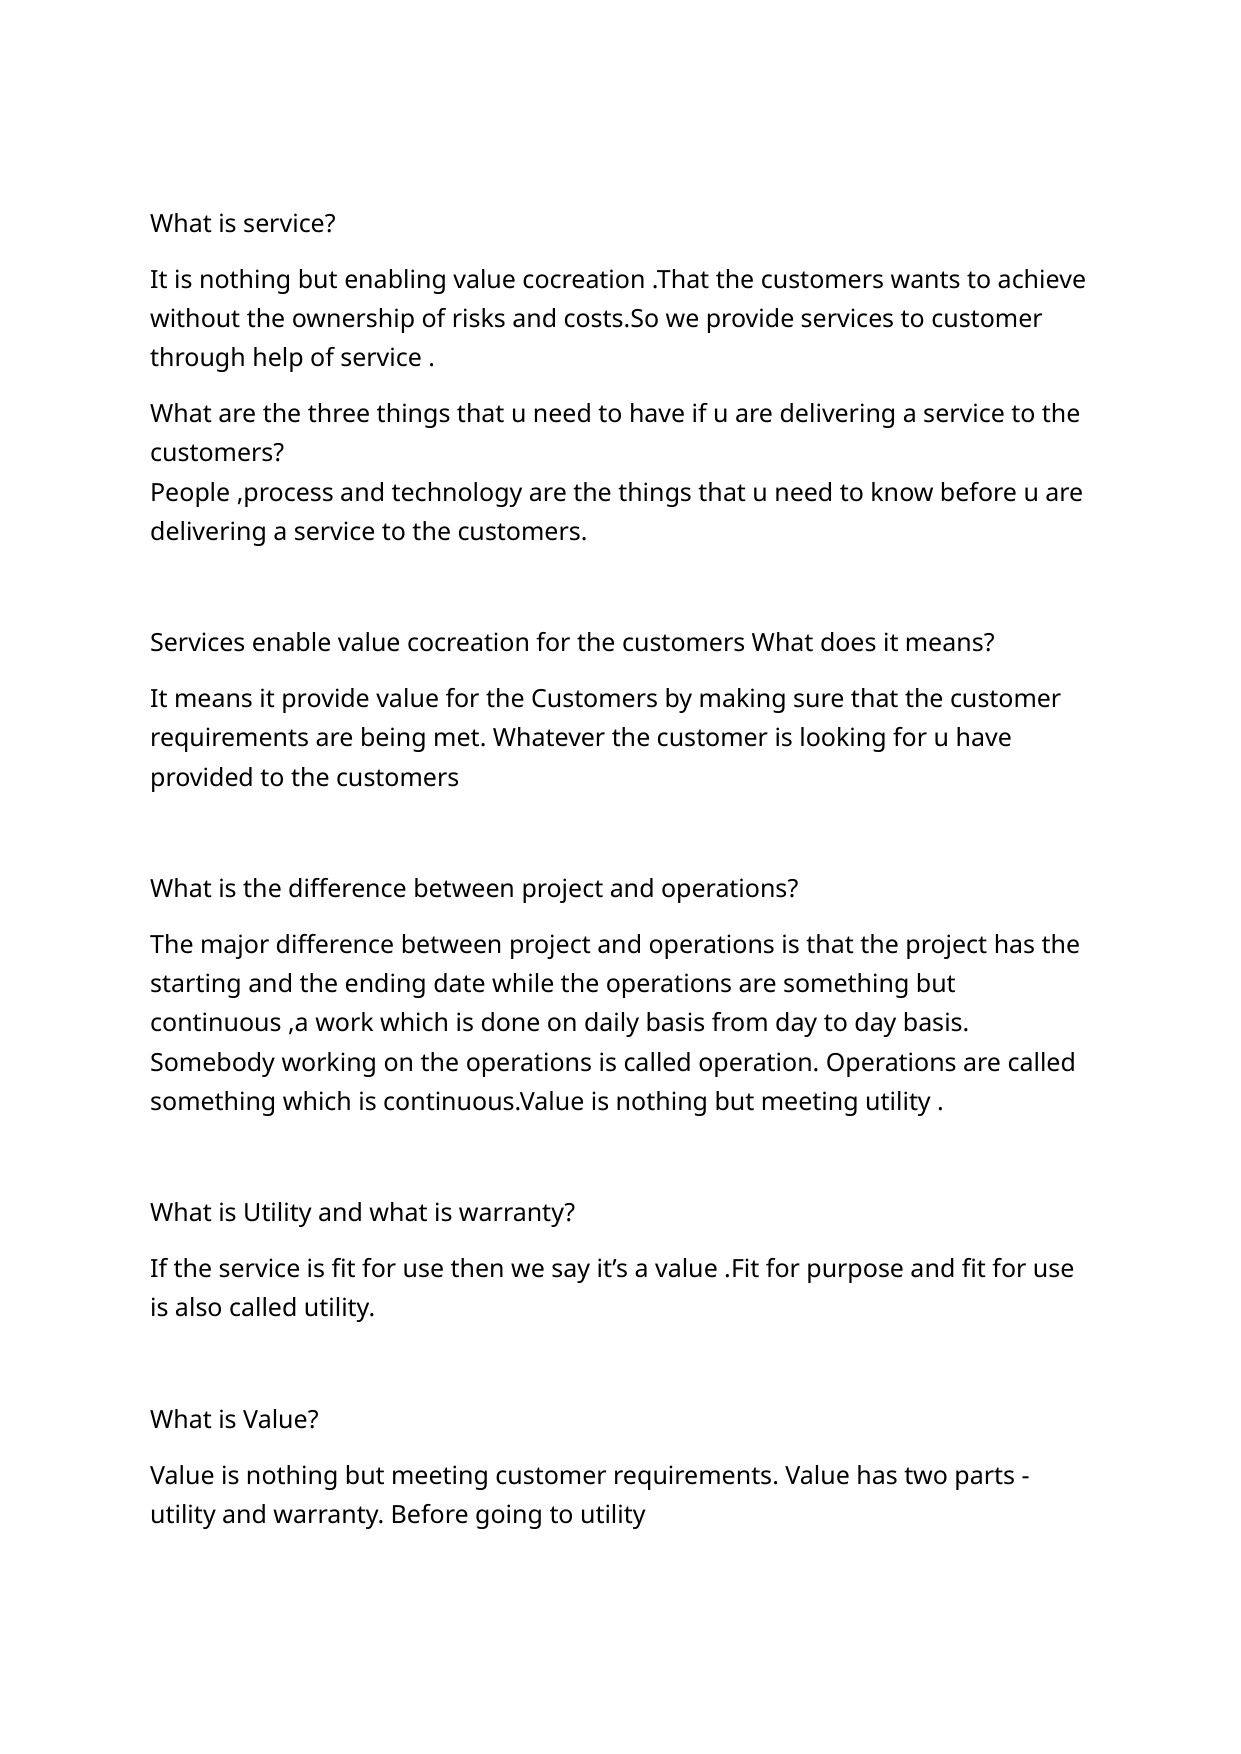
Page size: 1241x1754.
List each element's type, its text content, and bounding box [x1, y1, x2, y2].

text Services enable value cocreation for the customers What does it means? [150, 625, 1090, 659]
text What is Value? [150, 1402, 1090, 1436]
text Value is nothing but meeting customer requirements. Value has two parts -utility and warranty. Before going to utility [150, 1457, 1090, 1531]
text It is nothing but enabling value cocreation .That the customers wants to achieve without the ownership of risks and costs.So we provide services to customer through help of service . [150, 262, 1090, 374]
text What is the difference between project and operations? [150, 871, 1090, 905]
text What is service? [150, 206, 1090, 240]
text What is Utility and what is warranty? [150, 1195, 1090, 1229]
text The major difference between project and operations is that the project has the starting and the ending date while the operations are something but continuous ,a work which is done on daily basis from day to day basis. Somebody working on the operations is called operation. Operations are called something which is continuous.Value is nothing but meeting utility . [150, 927, 1090, 1117]
text If the service is fit for use then we say it’s a value .Fit for purpose and fit for use is also called utility. [150, 1251, 1090, 1324]
text It means it provide value for the Customers by making sure that the customer requirements are being met. Whatever the customer is looking for u have provided to the customers [150, 681, 1090, 793]
text What are the three things that u need to have if u are delivering a service to the customers? People ,process and technology are the things that u need to know before u are delivering a service to the customers. [150, 396, 1090, 547]
